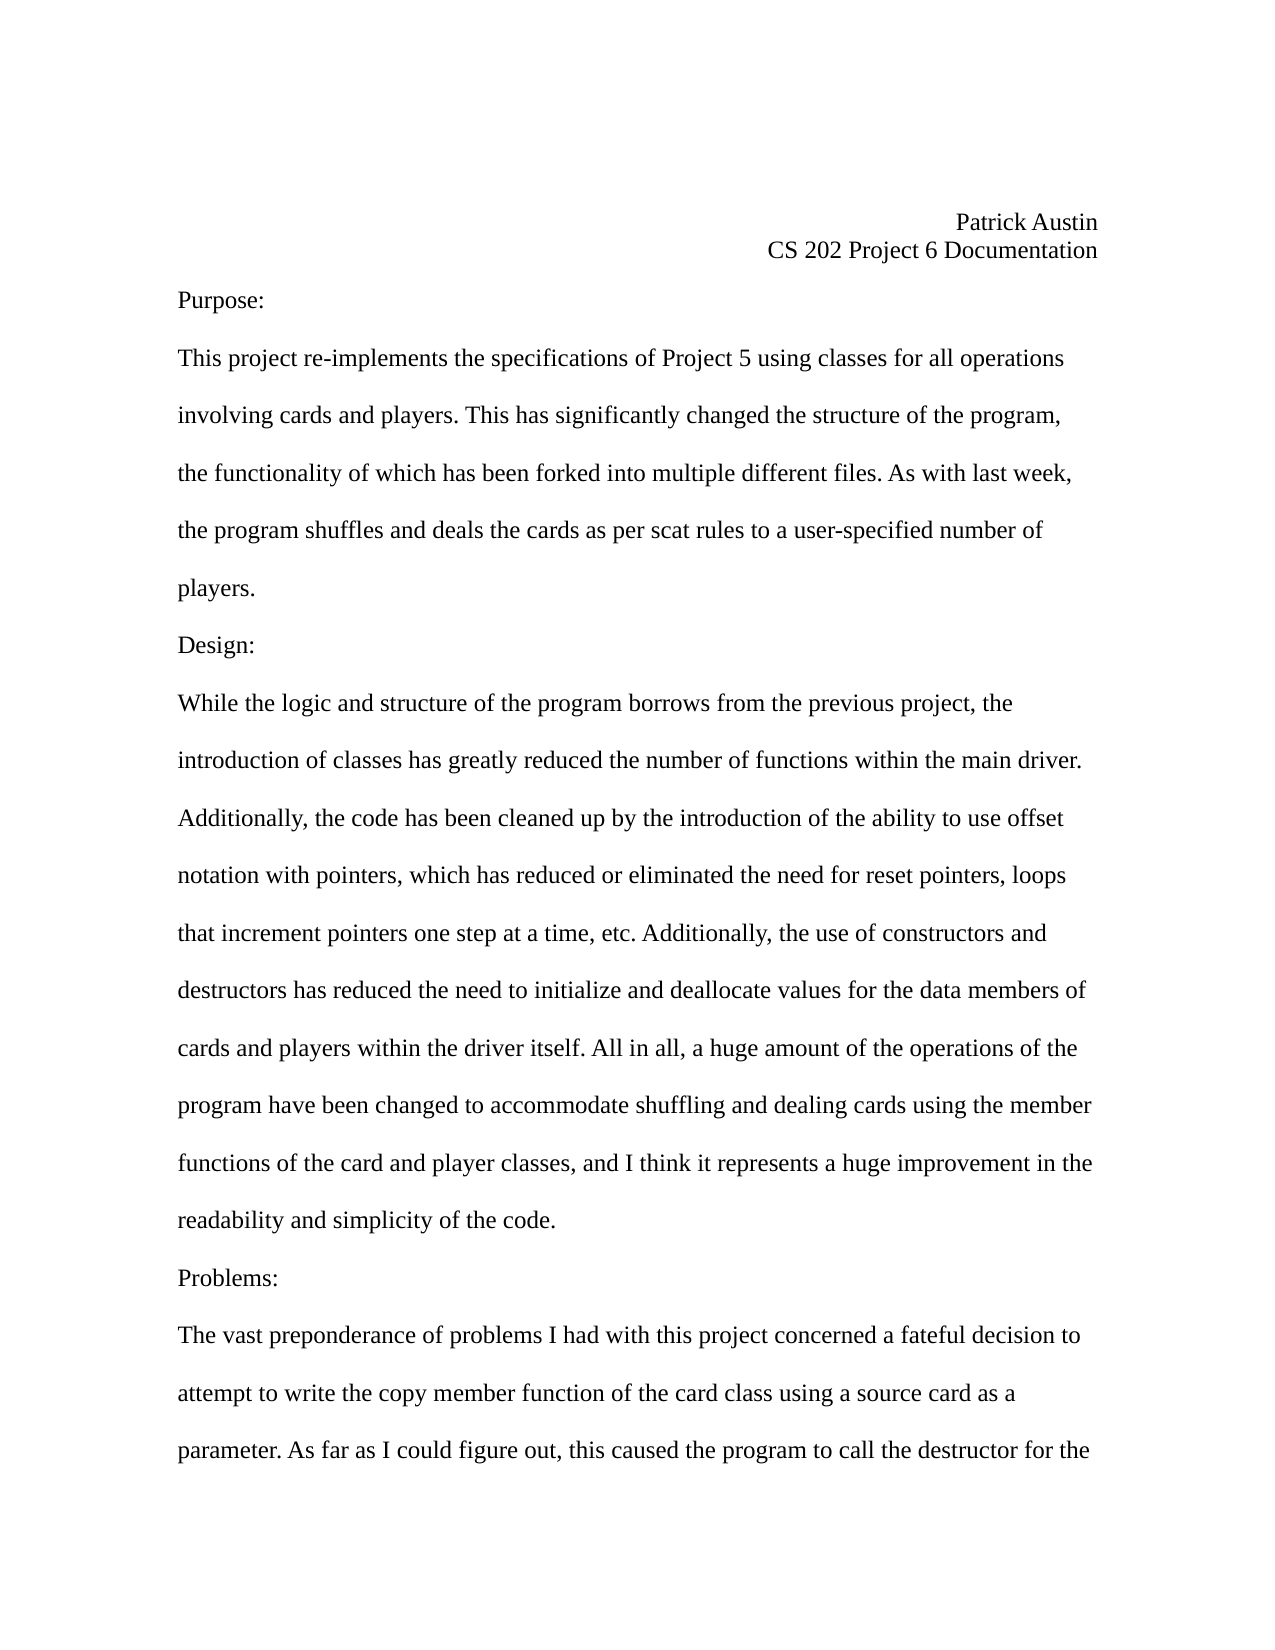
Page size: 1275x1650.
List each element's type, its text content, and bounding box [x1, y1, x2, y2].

text Patrick Austin CS 202 Project 6 Documentation [177, 207, 1098, 264]
text Purpose: This project re-implements the specifications of Project 5 using classes for all operations involving cards and players. This has significantly changed the structure of the program, the functionality of which has been forked into multiple different files. As with last week, the program shuffles and deals the cards as per scat rules to a user-specified number of players. Design: While the logic and structure of the program borrows from the previous project, the introduction of classes has greatly reduced the number of functions within the main driver. Additionally, the code has been cleaned up by the introduction of the ability to use offset notation with pointers, which has reduced or eliminated the need for reset pointers, loops that increment pointers one step at a time, etc. Additionally, the use of constructors and destructors has reduced the need to initialize and deallocate values for the data members of cards and players within the driver itself. All in all, a huge amount of the operations of the program have been changed to accommodate shuffling and dealing cards using the member functions of the card and player classes, and I think it represents a huge improvement in the readability and simplicity of the code. Problems: The vast preponderance of problems I had with this project concerned a fateful decision to attempt to write the copy member function of the card class using a source card as a parameter. As far as I could figure out, this caused the program to call the destructor for the [177, 285, 1098, 1464]
